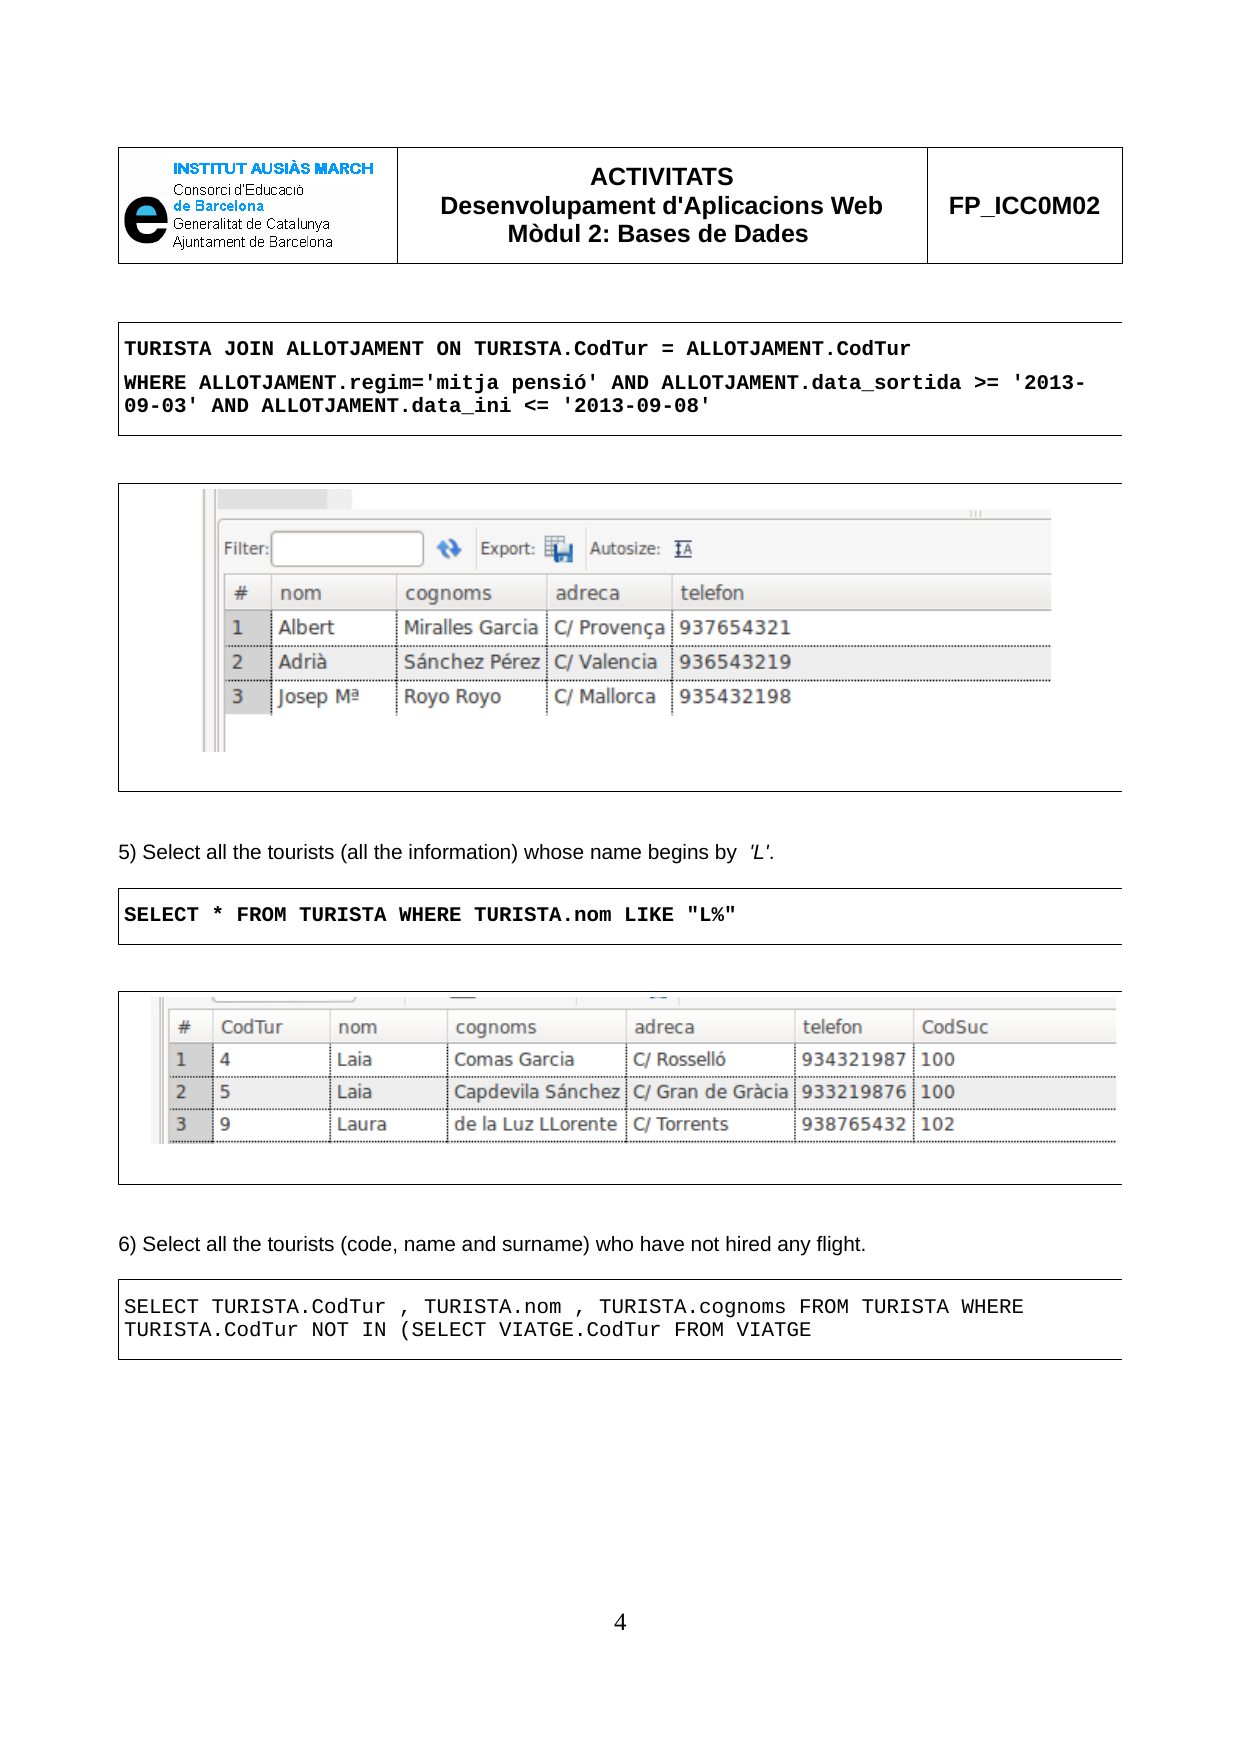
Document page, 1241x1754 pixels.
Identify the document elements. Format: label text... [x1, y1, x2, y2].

picture [188, 489, 1052, 752]
text 6) Select all the tourists (code, name and surname) who have not hired any flight. [118, 1231, 1122, 1279]
table_header [119, 484, 1122, 791]
table_header SELECT TURISTA.CodTur , TURISTA.nom , TURISTA.cognoms FROM TURISTA WHERE TURISTA.CodTur NOT IN (SELECT VIATGE.CodTur FROM VIATGE [119, 1280, 1122, 1359]
table_header SELECT * FROM TURISTA WHERE TURISTA.nom LIKE "L%" [119, 889, 1122, 943]
text 5) Select all the tourists (all the information) whose name begins by 'L'. [118, 839, 1122, 863]
table_header TURISTA JOIN ALLOTJAMENT ON TURISTA.CodTur = ALLOTJAMENT.CodTur WHERE ALLOTJAMENT.regim='mitja pensió' AND ALLOTJAMENT.data_sortida >= '2013-09-03' AND ALLOTJAMENT.data_ini <= '2013-09-08' [119, 323, 1122, 435]
table_header [119, 992, 1122, 1183]
picture [123, 152, 382, 258]
picture [123, 997, 1117, 1144]
